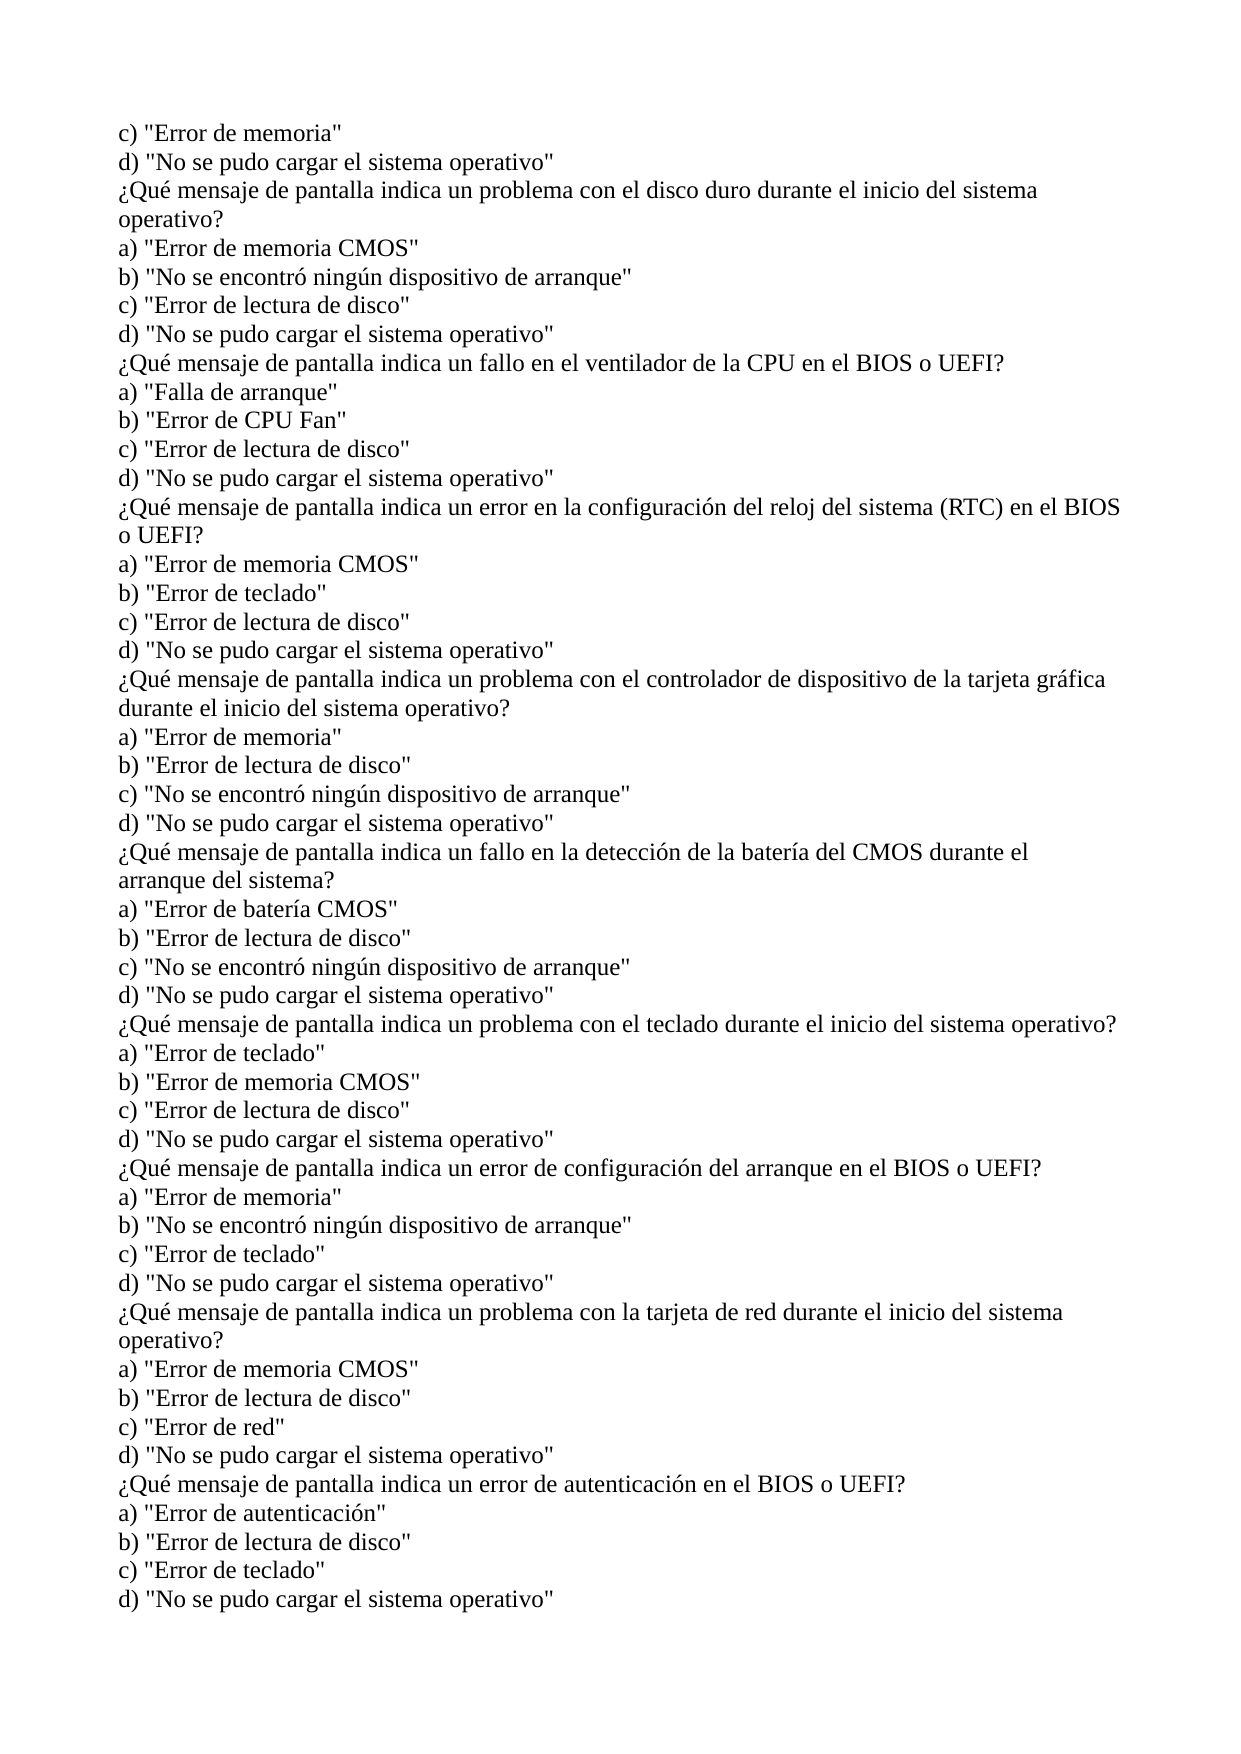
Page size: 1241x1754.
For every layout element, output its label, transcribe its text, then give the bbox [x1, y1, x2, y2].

text a) "Error de memoria" [118, 1182, 1122, 1211]
text d) "No se pudo cargar el sistema operativo" [118, 1584, 1122, 1613]
text a) "Error de autenticación" [118, 1498, 1122, 1527]
text c) "Error de memoria" [118, 118, 1122, 147]
text c) "Error de lectura de disco" [118, 607, 1122, 636]
text d) "No se pudo cargar el sistema operativo" [118, 463, 1122, 492]
text b) "Error de lectura de disco" [118, 1527, 1122, 1556]
text a) "Error de memoria" [118, 722, 1122, 751]
text c) "Error de lectura de disco" [118, 1096, 1122, 1124]
text ¿Qué mensaje de pantalla indica un error de configuración del arranque en el BIOS o UEFI? [118, 1153, 1122, 1182]
text b) "Error de memoria CMOS" [118, 1067, 1122, 1096]
text d) "No se pudo cargar el sistema operativo" [118, 147, 1122, 176]
text b) "Error de lectura de disco" [118, 751, 1122, 779]
text c) "Error de red" [118, 1412, 1122, 1441]
text c) "Error de lectura de disco" [118, 434, 1122, 463]
text d) "No se pudo cargar el sistema operativo" [118, 808, 1122, 837]
text b) "Error de teclado" [118, 578, 1122, 607]
text c) "Error de lectura de disco" [118, 291, 1122, 319]
text d) "No se pudo cargar el sistema operativo" [118, 1124, 1122, 1153]
text ¿Qué mensaje de pantalla indica un error en la configuración del reloj del sistema (RTC) en el BIOS o UEFI? [118, 492, 1122, 549]
text c) "No se encontró ningún dispositivo de arranque" [118, 779, 1122, 808]
text c) "No se encontró ningún dispositivo de arranque" [118, 952, 1122, 981]
text ¿Qué mensaje de pantalla indica un fallo en el ventilador de la CPU en el BIOS o UEFI? [118, 348, 1122, 377]
text d) "No se pudo cargar el sistema operativo" [118, 1268, 1122, 1297]
text b) "No se encontró ningún dispositivo de arranque" [118, 1211, 1122, 1239]
text a) "Error de memoria CMOS" [118, 1354, 1122, 1383]
text c) "Error de teclado" [118, 1239, 1122, 1268]
text a) "Error de batería CMOS" [118, 894, 1122, 923]
text a) "Error de memoria CMOS" [118, 233, 1122, 262]
text a) "Falla de arranque" [118, 377, 1122, 406]
text ¿Qué mensaje de pantalla indica un problema con la tarjeta de red durante el inicio del sistema operativo? [118, 1297, 1122, 1354]
text ¿Qué mensaje de pantalla indica un problema con el teclado durante el inicio del sistema operativo? [118, 1009, 1122, 1038]
text ¿Qué mensaje de pantalla indica un fallo en la detección de la batería del CMOS durante el arranque del sistema? [118, 837, 1122, 894]
text b) "Error de lectura de disco" [118, 923, 1122, 952]
text b) "No se encontró ningún dispositivo de arranque" [118, 262, 1122, 291]
text d) "No se pudo cargar el sistema operativo" [118, 1441, 1122, 1469]
text d) "No se pudo cargar el sistema operativo" [118, 319, 1122, 348]
text a) "Error de teclado" [118, 1038, 1122, 1067]
text c) "Error de teclado" [118, 1556, 1122, 1584]
text ¿Qué mensaje de pantalla indica un problema con el disco duro durante el inicio del sistema operativo? [118, 176, 1122, 233]
text ¿Qué mensaje de pantalla indica un error de autenticación en el BIOS o UEFI? [118, 1469, 1122, 1498]
text a) "Error de memoria CMOS" [118, 549, 1122, 578]
text d) "No se pudo cargar el sistema operativo" [118, 981, 1122, 1009]
text d) "No se pudo cargar el sistema operativo" [118, 636, 1122, 664]
text ¿Qué mensaje de pantalla indica un problema con el controlador de dispositivo de la tarjeta gráfica durante el inicio del sistema operativo? [118, 664, 1122, 722]
text b) "Error de lectura de disco" [118, 1383, 1122, 1412]
text b) "Error de CPU Fan" [118, 406, 1122, 434]
